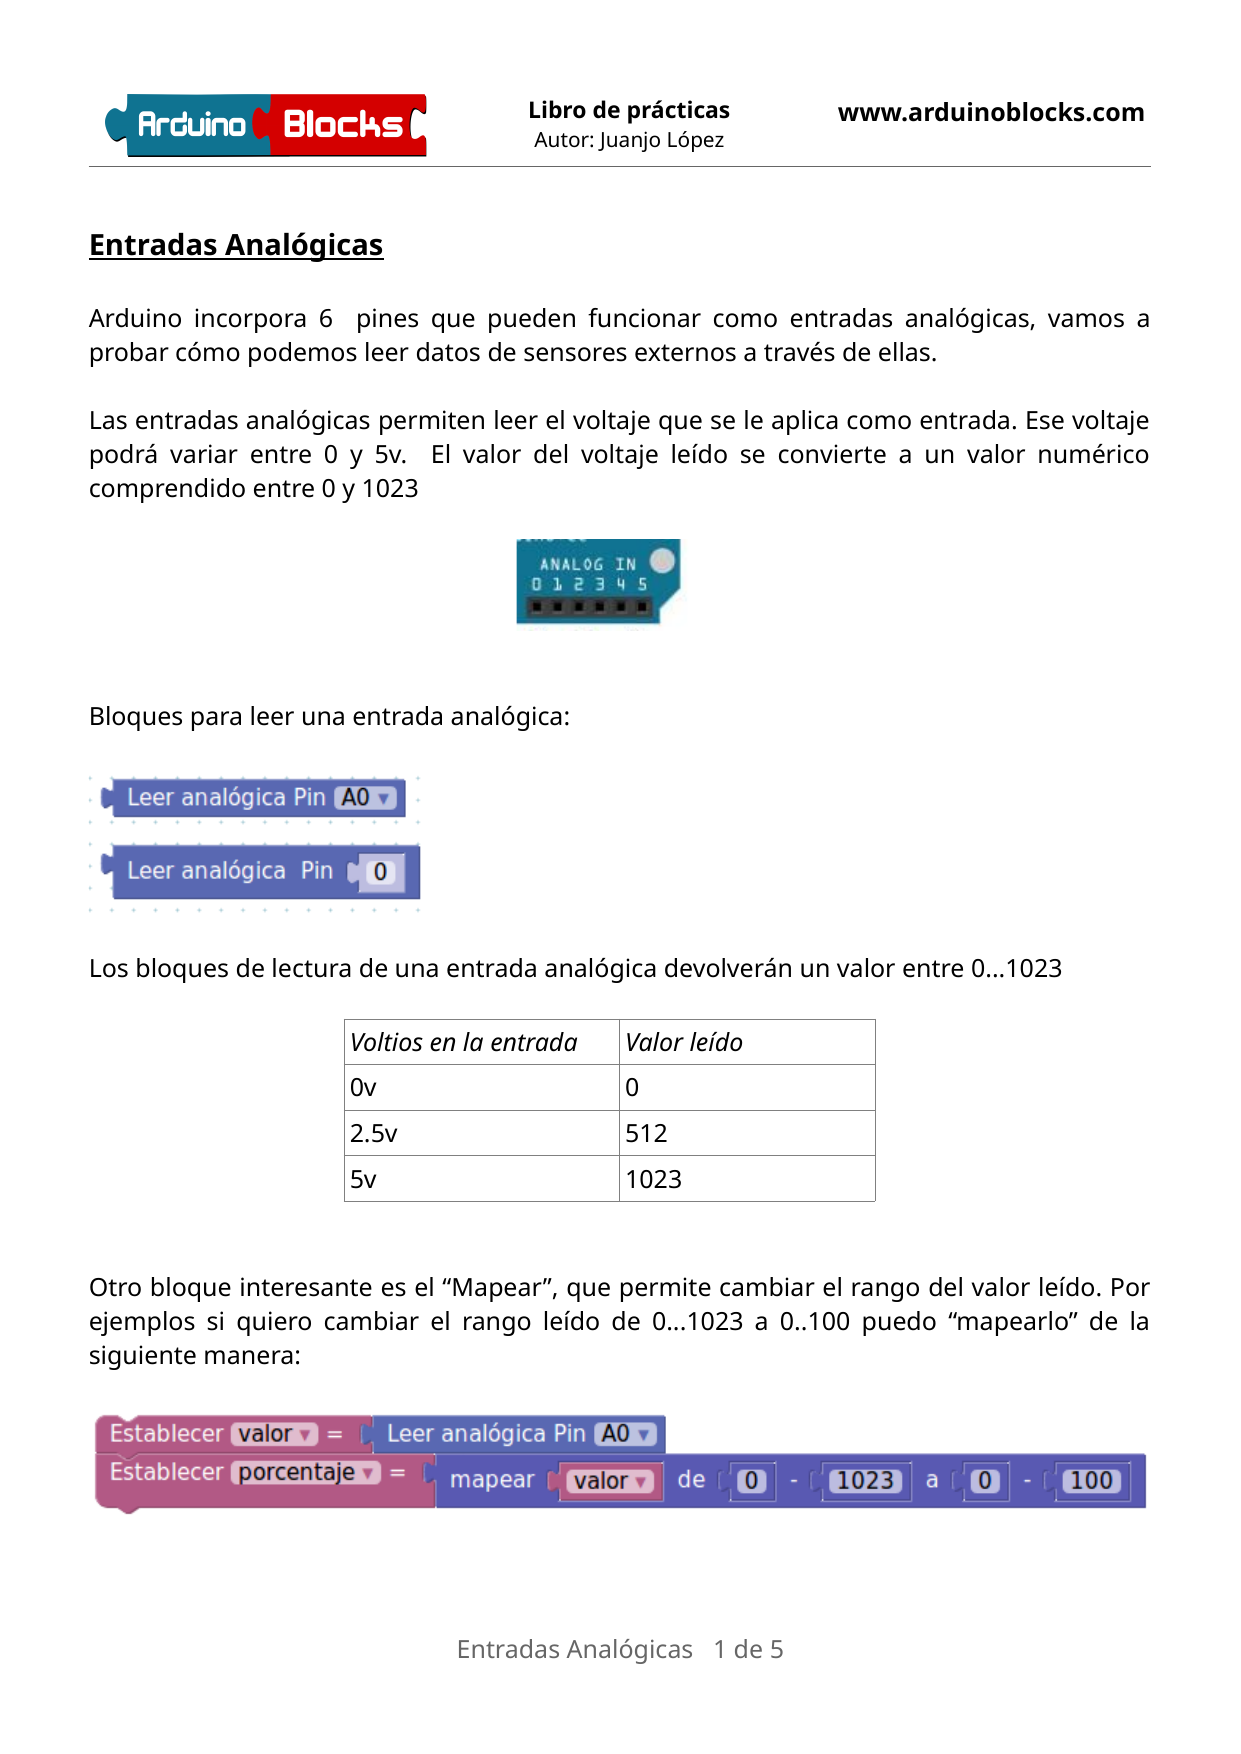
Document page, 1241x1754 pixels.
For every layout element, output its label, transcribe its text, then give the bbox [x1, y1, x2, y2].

table_cell 512 [620, 1111, 875, 1155]
picture [105, 94, 427, 157]
table_header Valor leído [620, 1020, 875, 1064]
text Los bloques de lectura de una entrada analógica devolverán un valor entre 0...1023 [88, 950, 1152, 984]
text Bloques para leer una entrada analógica: [88, 698, 1152, 732]
table_cell 2.5v [345, 1111, 619, 1155]
table_header Voltios en la entrada [345, 1020, 619, 1064]
text Otro bloque interesante es el “Mapear”, que permite cambiar el rango del valor leído. Por ejemplos si quiero cambiar el rango leído de 0...1023 a 0..100 puedo “mapearlo” de la siguiente manera: [88, 1269, 1152, 1371]
table_cell 0v [345, 1065, 619, 1110]
picture [88, 1405, 1152, 1523]
text Entradas Analógicas [88, 224, 1152, 264]
picture [88, 766, 435, 917]
text Las entradas analógicas permiten leer el voltaje que se le aplica como entrada. Ese voltaje podrá variar entre 0 y 5v. El valor del voltaje leído se convierte a un valor numérico comprendido entre 0 y 1023 [88, 403, 1152, 505]
picture [516, 539, 724, 631]
text Arduino incorpora 6 pines que pueden funcionar como entradas analógicas, vamos a probar cómo podemos leer datos de sensores externos a través de ellas. [88, 301, 1152, 369]
table_cell 0 [620, 1065, 875, 1110]
table_cell 1023 [620, 1156, 875, 1201]
table_cell 5v [345, 1156, 619, 1201]
